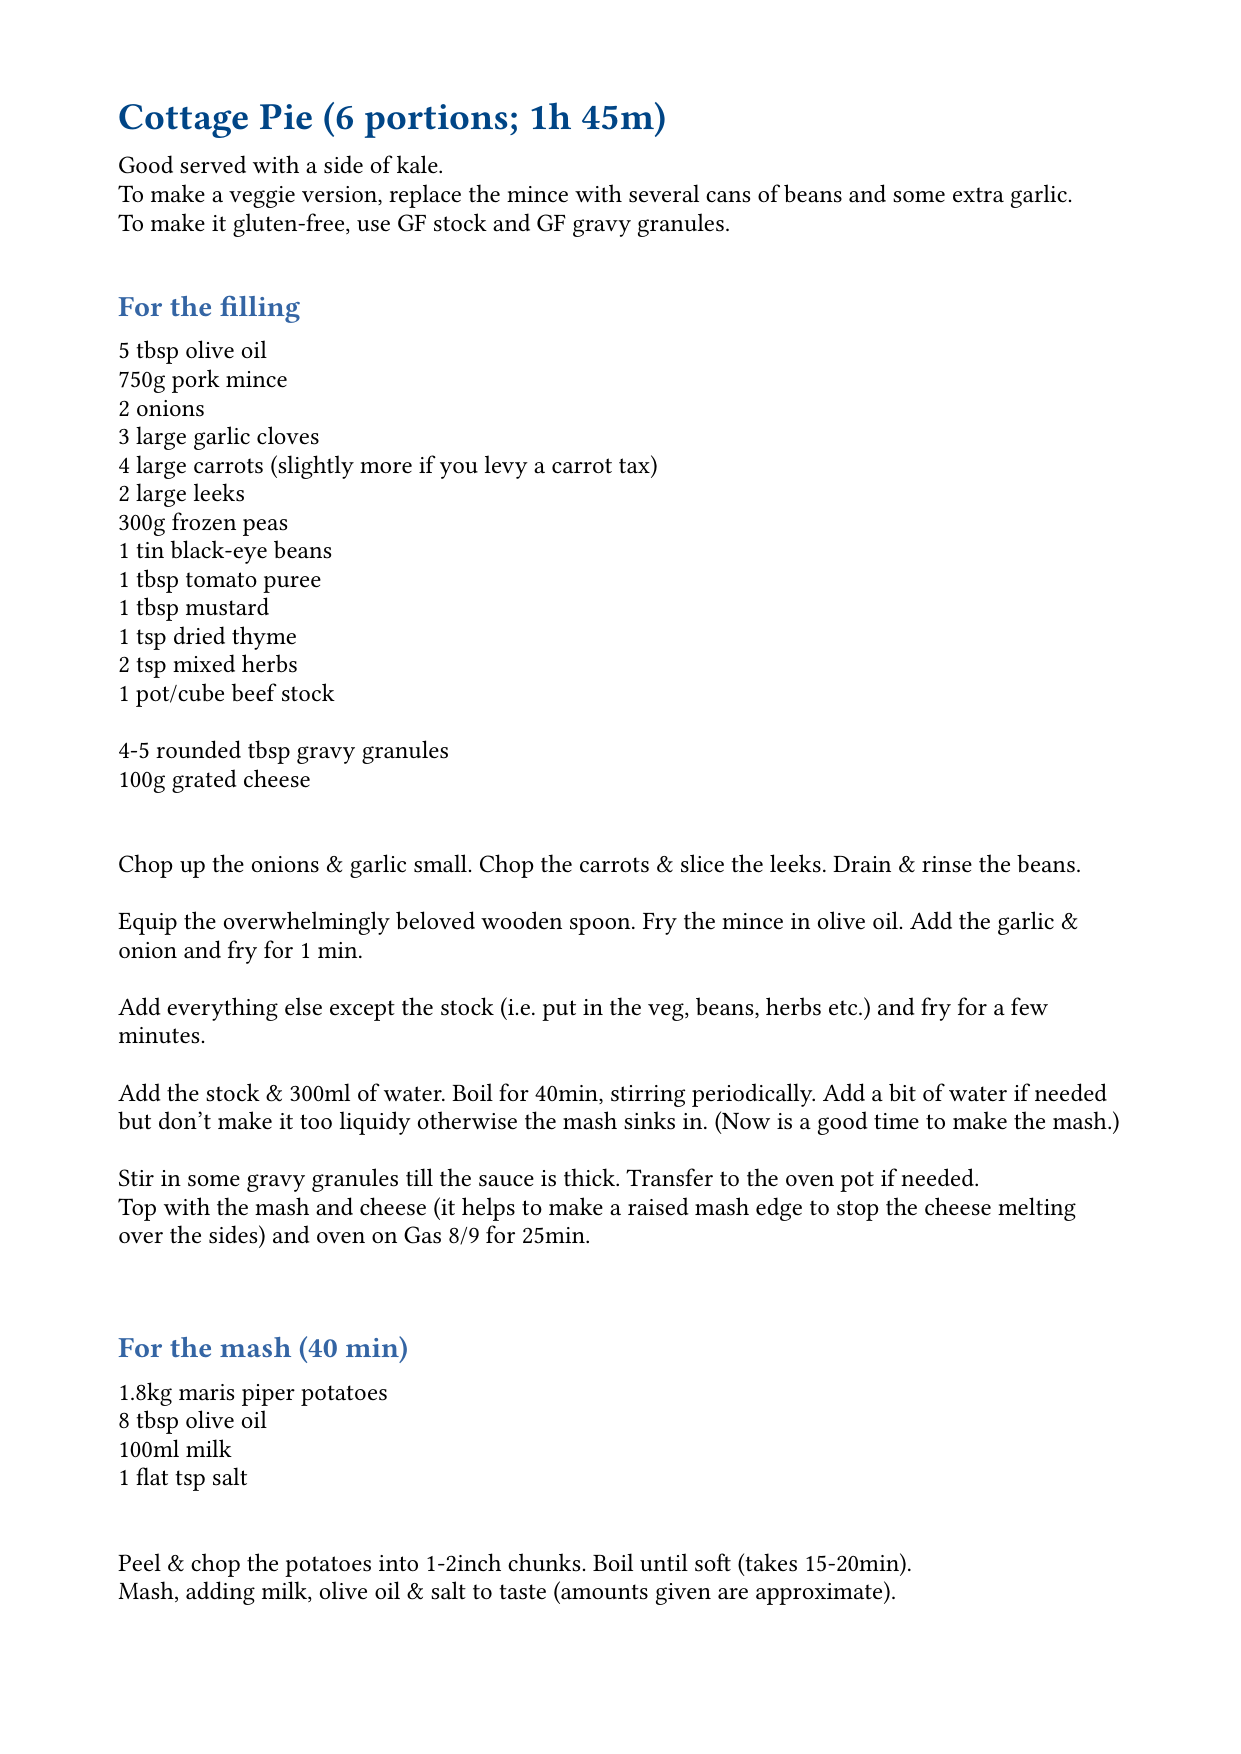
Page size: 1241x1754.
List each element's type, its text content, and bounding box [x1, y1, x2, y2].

text 5 tbsp olive oil [118, 336, 1122, 365]
text Chop up the onions & garlic small. Chop the carrots & slice the leeks. Drain & rinse the beans. [118, 850, 1122, 879]
text 2 tsp mixed herbs [118, 650, 1122, 679]
text To make a veggie version, replace the mince with several cans of beans and some extra garlic. [118, 180, 1122, 209]
text 300g frozen peas [118, 508, 1122, 536]
text 1.8kg maris piper potatoes [118, 1378, 1122, 1406]
subtitle For the mash (40 min) [118, 1332, 1122, 1365]
text Equip the overwhelmingly beloved wooden spoon. Fry the mince in olive oil. Add the garlic & onion and fry for 1 min. [118, 907, 1122, 964]
text 1 flat tsp salt [118, 1463, 1122, 1492]
text 1 tbsp tomato puree [118, 565, 1122, 593]
text Stir in some gravy granules till the sauce is thick. Transfer to the oven pot if needed. [118, 1164, 1122, 1193]
text 2 onions [118, 393, 1122, 422]
text Add everything else except the stock (i.e. put in the veg, beans, herbs etc.) and fry for a few minutes. [118, 993, 1122, 1050]
text To make it gluten-free, use GF stock and GF gravy granules. [118, 209, 1122, 237]
text 1 pot/cube beef stock [118, 679, 1122, 707]
text 2 large leeks [118, 479, 1122, 508]
text 4 large carrots (slightly more if you levy a carrot tax) [118, 451, 1122, 479]
text 750g pork mince [118, 365, 1122, 393]
text 4-5 rounded tbsp gravy granules [118, 736, 1122, 764]
text 100ml milk [118, 1435, 1122, 1463]
text Top with the mash and cheese (it helps to make a raised mash edge to stop the cheese melting over the sides) and oven on Gas 8/9 for 25min. [118, 1193, 1122, 1250]
text 8 tbsp olive oil [118, 1406, 1122, 1435]
text 100g grated cheese [118, 764, 1122, 793]
text 1 tin black-eye beans [118, 536, 1122, 565]
subtitle Cottage Pie (6 portions; 1h 45m) [118, 96, 1122, 139]
text 3 large garlic cloves [118, 422, 1122, 451]
subtitle For the filling [118, 291, 1122, 324]
text Good served with a side of kale. [118, 152, 1122, 180]
text Add the stock & 300ml of water. Boil for 40min, stirring periodically. Add a bit of water if needed but don’t make it too liquidy otherwise the mash sinks in. (Now is a good time to make the mash.) [118, 1078, 1122, 1164]
text 1 tbsp mustard [118, 593, 1122, 622]
text Peel & chop the potatoes into 1-2inch chunks. Boil until soft (takes 15-20min). Mash, adding milk, olive oil & salt to taste (amounts given are approximate). [118, 1549, 1122, 1606]
text 1 tsp dried thyme [118, 622, 1122, 650]
